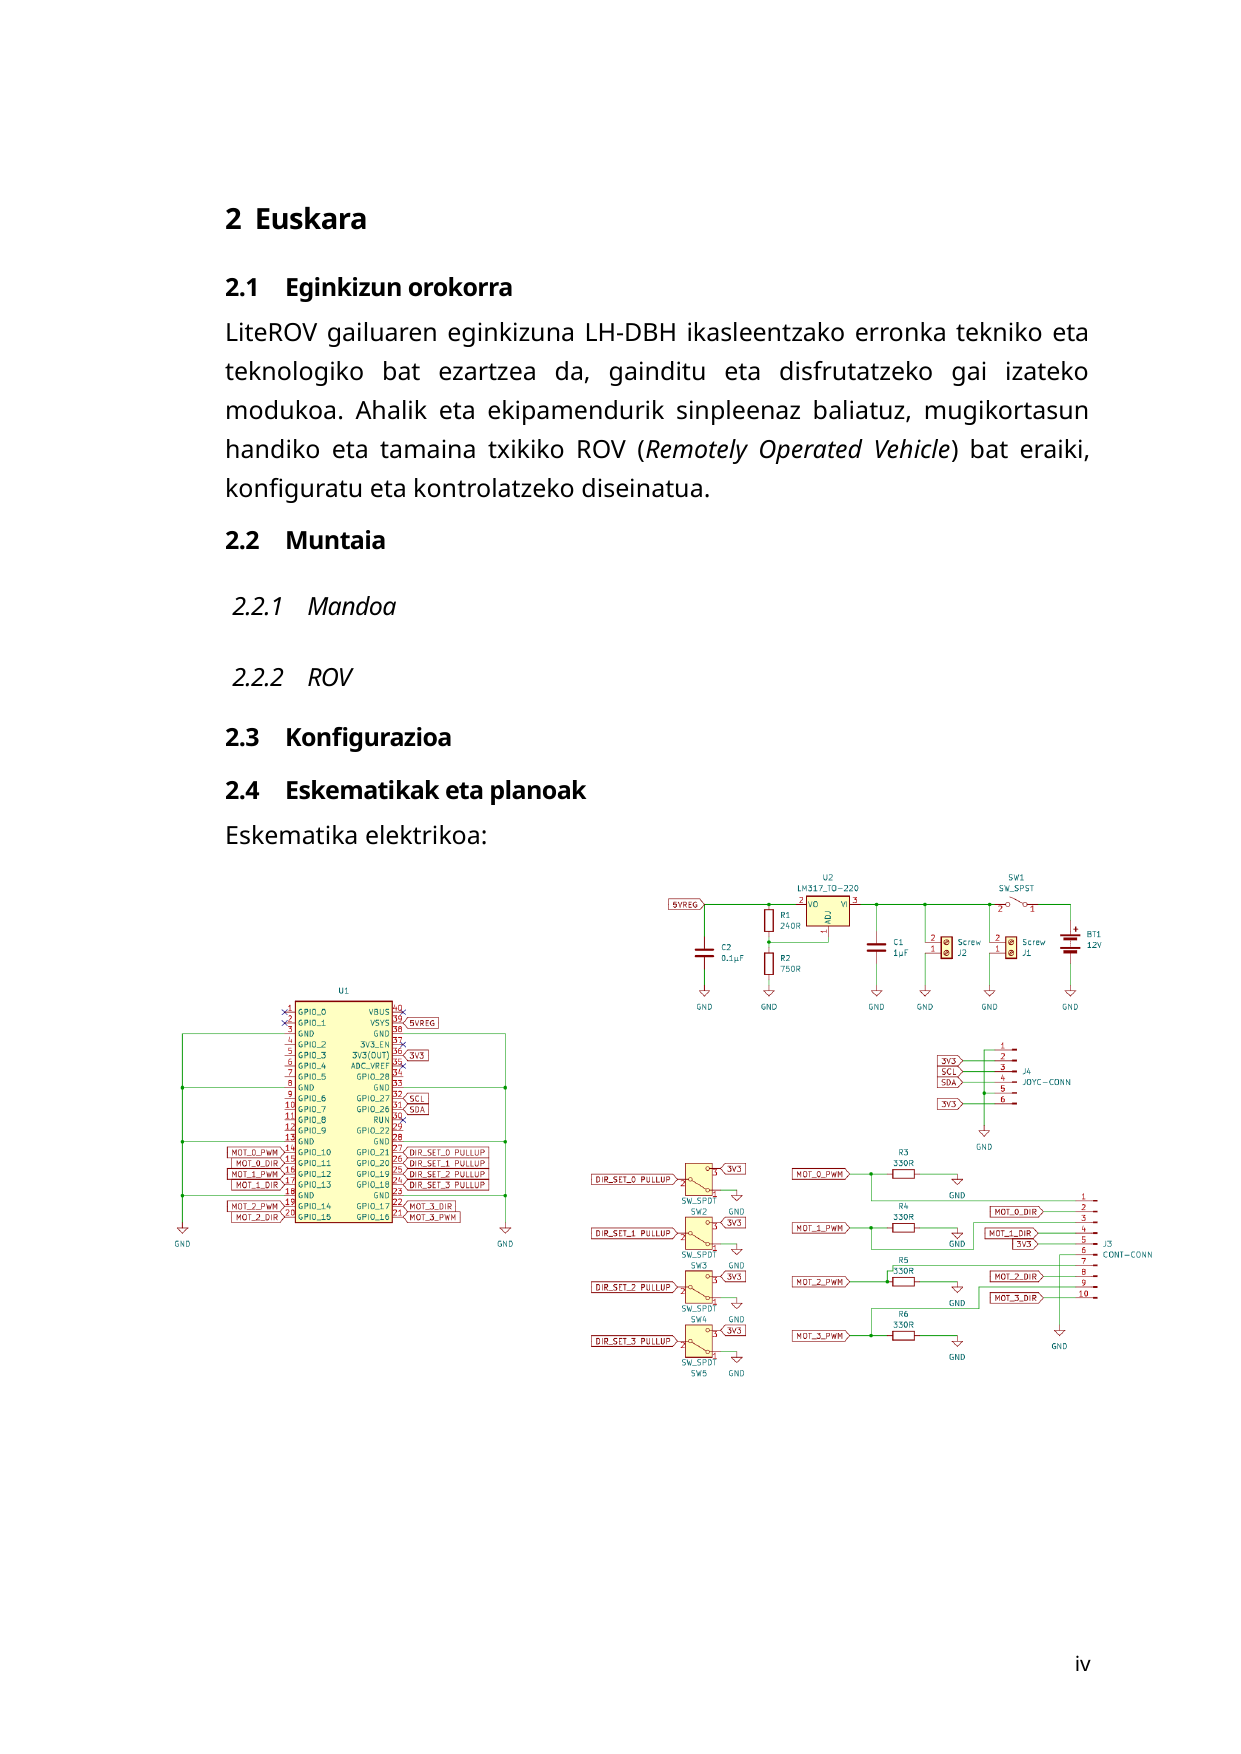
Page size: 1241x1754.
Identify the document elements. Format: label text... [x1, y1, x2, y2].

text Eskematika elektrikoa: [225, 818, 1090, 852]
subtitle Mandoa [232, 588, 1090, 622]
subtitle ROV [232, 660, 1090, 694]
subtitle Muntaia [225, 523, 1090, 557]
text LiteROV gailuaren eginkizuna LH-DBH ikasleentzako erronka tekniko eta teknologiko bat ezartzea da, gainditu eta disfrutatzeko gai izateko modukoa. Ahalik eta ekipamendurik sinpleenaz baliatuz, mugikortasun handiko eta tamaina txikiko ROV (Remotely Operated Vehicle) bat eraiki, konfiguratu eta kontrolatzeko diseinatua. [225, 315, 1090, 505]
subtitle Euskara [225, 198, 1090, 238]
subtitle Konfigurazioa [225, 719, 1090, 753]
subtitle Eginkizun orokorra [225, 269, 1090, 303]
picture [128, 852, 1187, 1406]
subtitle Eskematikak eta planoak [225, 773, 1090, 807]
